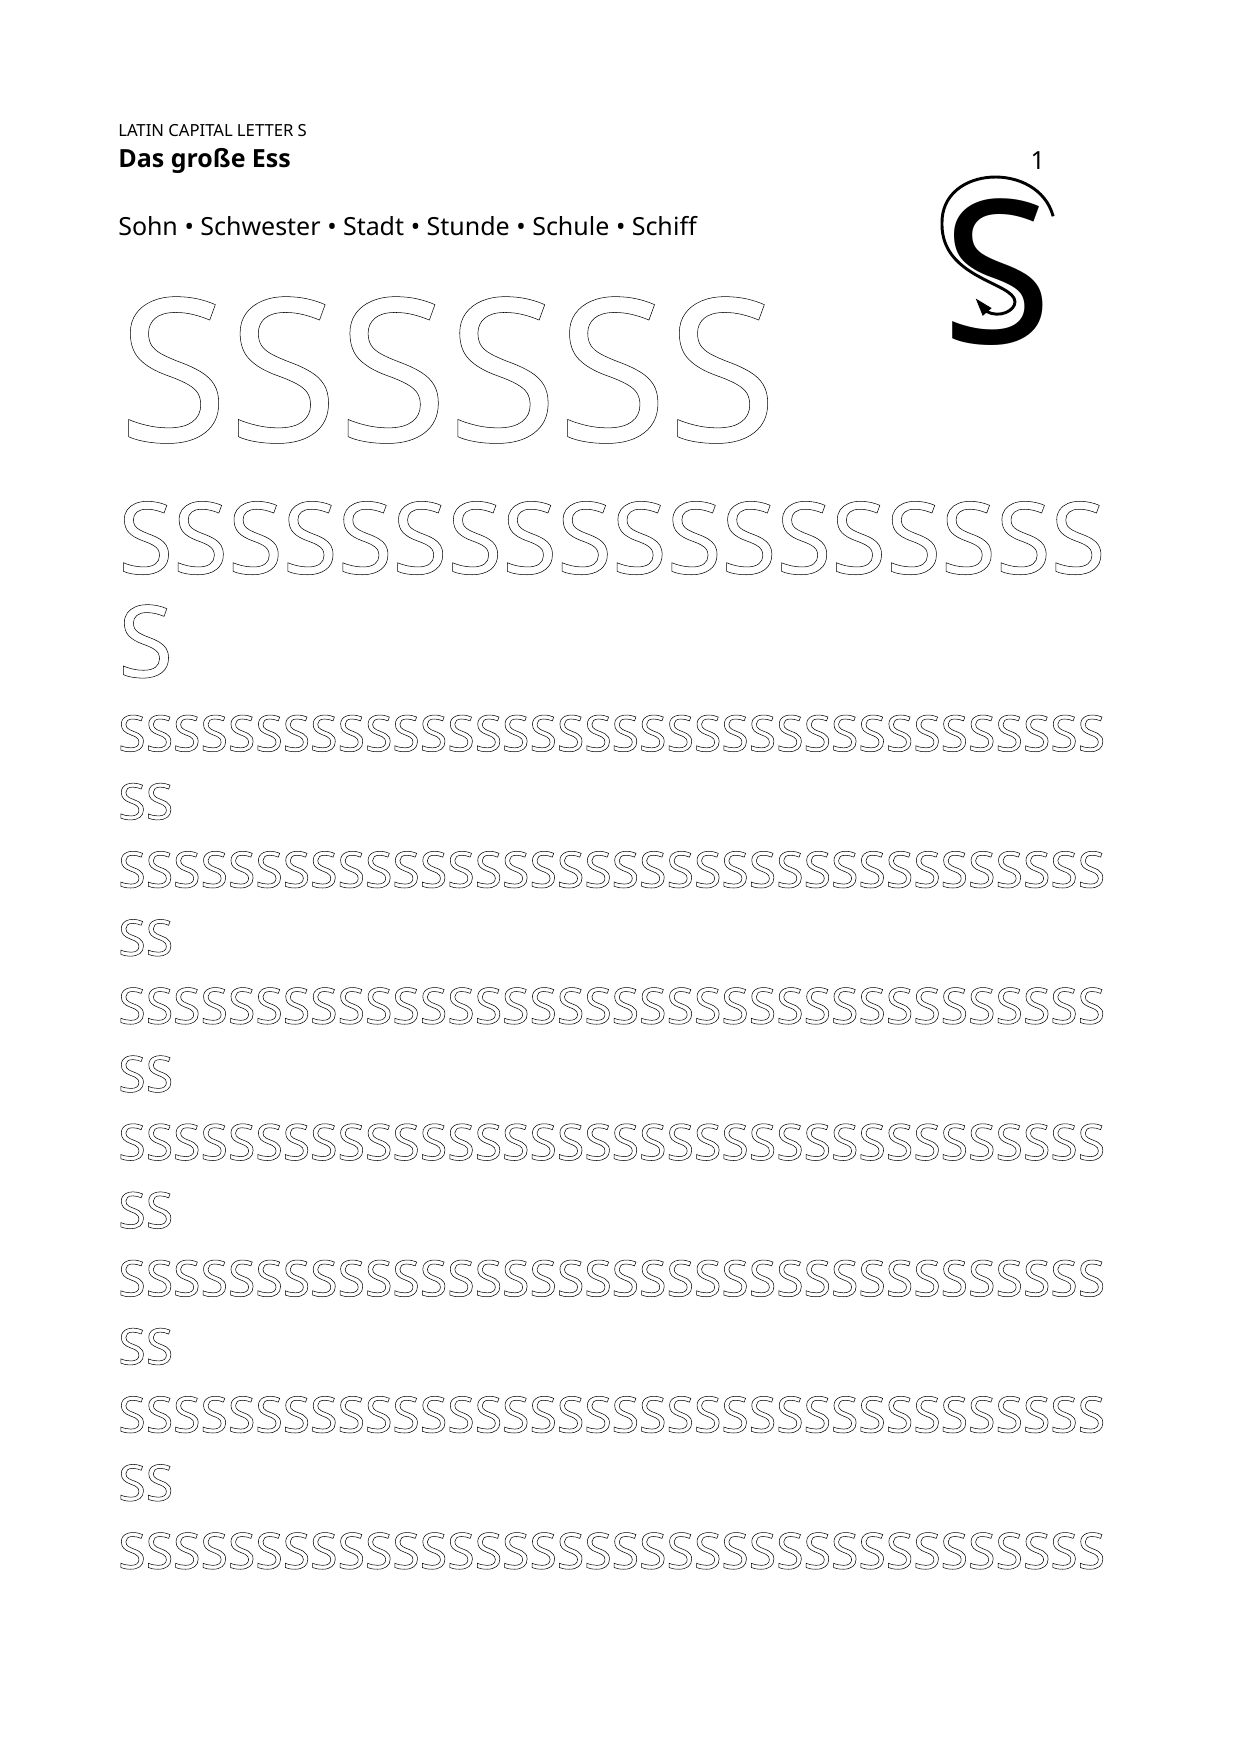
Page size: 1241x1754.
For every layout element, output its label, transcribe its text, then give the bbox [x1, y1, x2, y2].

text SSSSSSSSSSSSSSSSSSSSSSSSSSSSSSSSSSSSSS [118, 698, 1122, 834]
text SSSSSSSSSSSSSSSSSSSSSSSSSSSSSSSSSSSSSS [118, 1106, 1122, 1243]
text LATIN CAPITAL LETTER S [118, 118, 1122, 141]
text SSSSSSSSSSSSSSSSSSSSSSSSSSSSSSSSSSSSSS [118, 1243, 1122, 1379]
text SSSSSSSSSSSSSSSSSSSSSSSSSSSSSSSSSSSSSS [118, 834, 1122, 970]
text SSSSSSSSSSSSSSSSSSSSSSSSSSSSSSSSSSSSSS [118, 1379, 1122, 1515]
text SSSSSSSSSSSSSSSSSSS [118, 491, 1122, 698]
text SSSSSSSSSSSSSSSSSSSSSSSSSSSSSSSSSSSSSS [118, 970, 1122, 1106]
text Sohn • Schwester • Stadt • Stunde • Schule • Schiff [118, 209, 943, 243]
text Das große Ess [118, 141, 1122, 175]
text SSSSSSSSSSSSSSSSSSSSSSSSSSSSSSSSSSSS [118, 1515, 1122, 1583]
text SSSSSS [118, 243, 1122, 491]
text [972, 209, 1122, 243]
